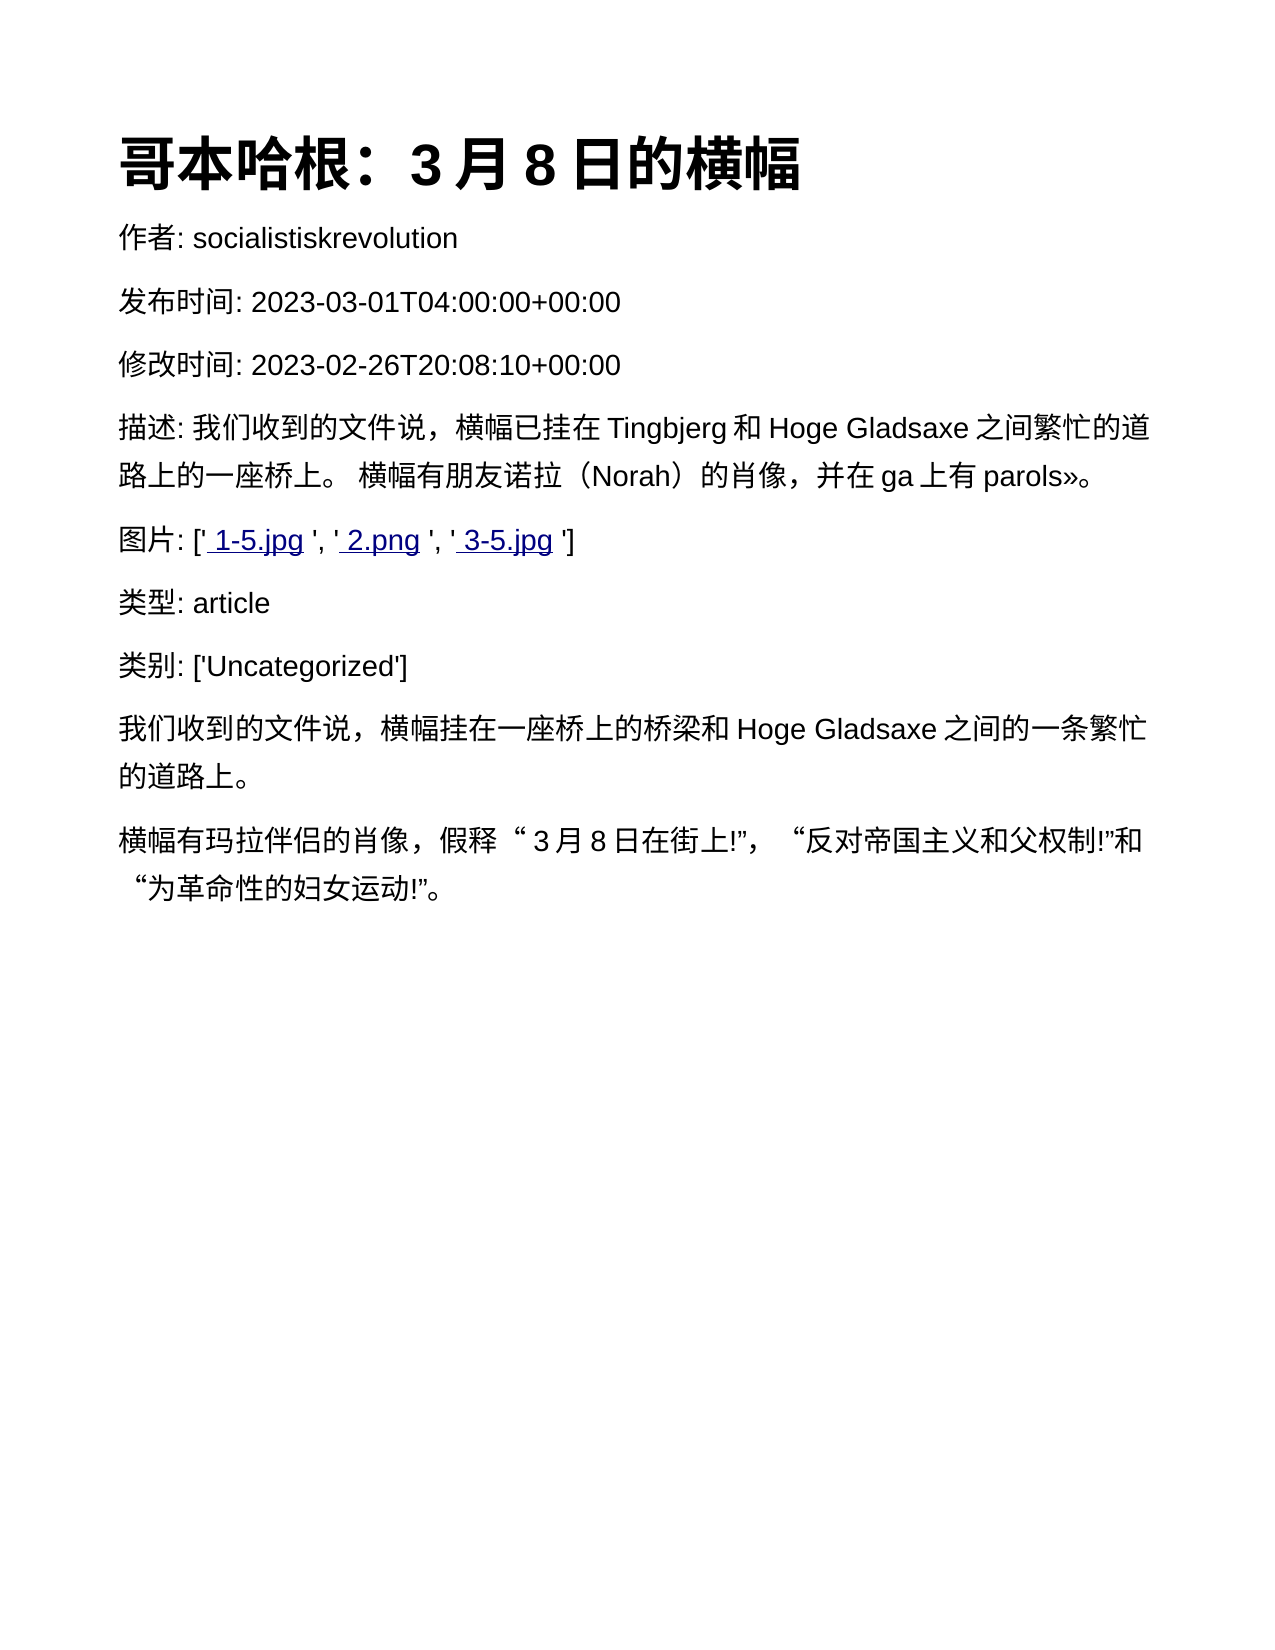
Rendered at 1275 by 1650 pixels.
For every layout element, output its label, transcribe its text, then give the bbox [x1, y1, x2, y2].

text 横幅有玛拉伴侣的肖像，假释“ 3月8日在街上!”，“反对帝国主义和父权制!”和“为革命性的妇女运动!”。 [118, 817, 1157, 908]
text 图片: [' 1-5.jpg ', ' 2.png ', ' 3-5.jpg '] [118, 516, 1157, 558]
text 描述: 我们收到的文件说，横幅已挂在Tingbjerg和Hoge Gladsaxe之间繁忙的道路上的一座桥上。 横幅有朋友诺拉（Norah）的肖像，并在ga上有parols»。 [118, 404, 1157, 495]
text 类型: article [118, 579, 1157, 622]
text 类别: ['Uncategorized'] [118, 642, 1157, 685]
text 作者: socialistiskrevolution [118, 215, 1157, 257]
text 我们收到的文件说，横幅挂在一座桥上的桥梁和Hoge Gladsaxe之间的一条繁忙的道路上。 [118, 706, 1157, 796]
subtitle 哥本哈根：3月8日的横幅 [118, 118, 1157, 203]
text 修改时间: 2023-02-26T20:08:10+00:00 [118, 341, 1157, 384]
text 发布时间: 2023-03-01T04:00:00+00:00 [118, 278, 1157, 321]
